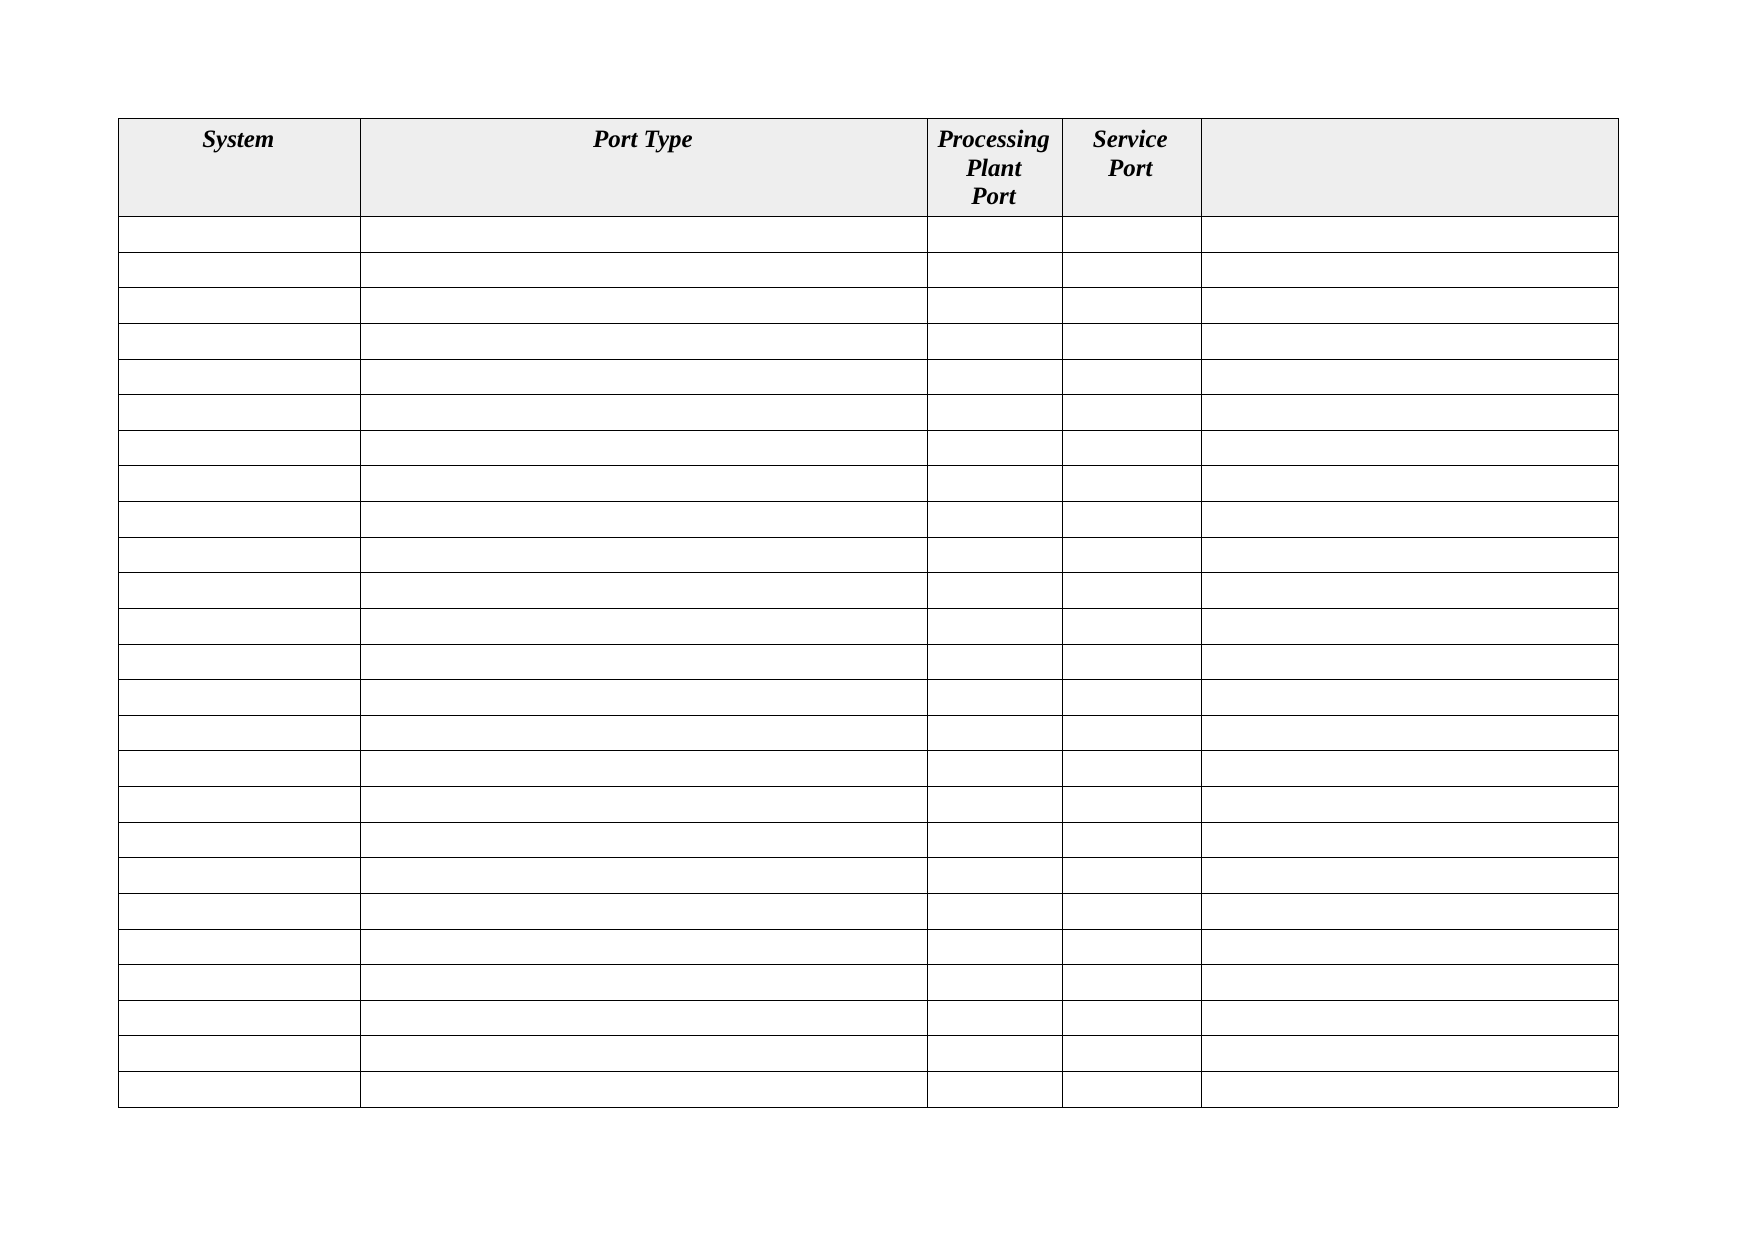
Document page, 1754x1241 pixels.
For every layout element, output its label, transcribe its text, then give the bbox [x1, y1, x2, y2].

table_cell [119, 894, 360, 928]
table_cell [1202, 288, 1618, 323]
table_cell [1202, 253, 1618, 287]
table_cell [361, 823, 927, 857]
table_cell [119, 360, 360, 394]
table_cell [1202, 395, 1618, 430]
table_cell [1063, 431, 1201, 465]
table_cell [928, 858, 1062, 893]
table_cell [361, 609, 927, 643]
table_cell [928, 431, 1062, 465]
table_cell [361, 395, 927, 430]
table_cell [1063, 360, 1201, 394]
table_cell [1202, 716, 1618, 750]
table_cell [1202, 217, 1618, 252]
table_cell [1202, 965, 1618, 1000]
table_cell [1063, 1001, 1201, 1035]
table_cell [1202, 1036, 1618, 1071]
table_cell [119, 217, 360, 252]
table_cell [119, 823, 360, 857]
table_cell [119, 466, 360, 501]
table_cell [1063, 324, 1201, 358]
table_cell [119, 324, 360, 358]
table_cell [361, 538, 927, 572]
table_cell [1063, 573, 1201, 608]
table_cell [1063, 751, 1201, 786]
table_cell [1202, 1072, 1618, 1107]
table_cell [1202, 823, 1618, 857]
table_cell [119, 395, 360, 430]
table_cell [361, 217, 927, 252]
table_cell [1202, 1001, 1618, 1035]
table_cell [928, 823, 1062, 857]
table_cell [1202, 787, 1618, 822]
table_cell [361, 502, 927, 537]
table_cell [928, 609, 1062, 643]
table_cell [361, 324, 927, 358]
table_header [1202, 119, 1618, 216]
table_cell [1063, 253, 1201, 287]
table_cell [119, 930, 360, 964]
table_cell [1063, 823, 1201, 857]
table_cell [1202, 894, 1618, 928]
table_cell [1063, 466, 1201, 501]
table_cell [361, 1001, 927, 1035]
table_cell [928, 965, 1062, 1000]
table_cell [928, 360, 1062, 394]
table_cell [361, 466, 927, 501]
table_cell [361, 894, 927, 928]
table_cell [1063, 716, 1201, 750]
table_cell [928, 217, 1062, 252]
table_cell [928, 787, 1062, 822]
table_cell [1063, 645, 1201, 679]
table_cell [1063, 288, 1201, 323]
table_cell [1202, 930, 1618, 964]
table_cell [928, 466, 1062, 501]
table_cell [928, 1036, 1062, 1071]
table_cell [1202, 466, 1618, 501]
table_cell [1063, 502, 1201, 537]
table_cell [361, 858, 927, 893]
table_cell [1063, 609, 1201, 643]
table_cell [1063, 894, 1201, 928]
table_cell [1202, 431, 1618, 465]
table_cell [1202, 324, 1618, 358]
table_cell [928, 395, 1062, 430]
table_cell [928, 288, 1062, 323]
table_header Processing Plant Port [928, 119, 1062, 216]
table_cell [361, 930, 927, 964]
table_cell [1063, 538, 1201, 572]
table_cell [928, 716, 1062, 750]
table_cell [1063, 217, 1201, 252]
table_cell [1063, 858, 1201, 893]
table_cell [119, 680, 360, 715]
table_cell [119, 965, 360, 1000]
table_cell [361, 751, 927, 786]
table_cell [1063, 930, 1201, 964]
table_cell [361, 288, 927, 323]
table_cell [1202, 502, 1618, 537]
table_cell [1202, 609, 1618, 643]
table_cell [119, 716, 360, 750]
table_cell [361, 253, 927, 287]
table_cell [928, 538, 1062, 572]
table_cell [119, 645, 360, 679]
table_cell [1202, 680, 1618, 715]
table_cell [1202, 538, 1618, 572]
table_cell [928, 253, 1062, 287]
table_cell [928, 751, 1062, 786]
table_cell [119, 502, 360, 537]
table_cell [119, 1036, 360, 1071]
table_cell [119, 858, 360, 893]
table_cell [1202, 858, 1618, 893]
table_cell [361, 1036, 927, 1071]
table_cell [928, 680, 1062, 715]
table_header System [119, 119, 360, 216]
table_cell [119, 573, 360, 608]
table_cell [1202, 573, 1618, 608]
table_cell [1063, 965, 1201, 1000]
table_cell [119, 288, 360, 323]
table_cell [1063, 395, 1201, 430]
table_cell [1063, 680, 1201, 715]
table_cell [119, 1001, 360, 1035]
table_cell [1202, 645, 1618, 679]
table_cell [119, 431, 360, 465]
table_cell [928, 894, 1062, 928]
table_cell [1063, 787, 1201, 822]
table_cell [1202, 751, 1618, 786]
table_cell [361, 645, 927, 679]
table_cell [1063, 1072, 1201, 1107]
table_cell [361, 680, 927, 715]
table_cell [928, 502, 1062, 537]
table_cell [928, 645, 1062, 679]
table_cell [1202, 360, 1618, 394]
table_cell [361, 1072, 927, 1107]
table_cell [361, 431, 927, 465]
table_cell [928, 1072, 1062, 1107]
table_cell [361, 787, 927, 822]
table_cell [1063, 1036, 1201, 1071]
table_cell [119, 609, 360, 643]
table_cell [119, 538, 360, 572]
table_cell [928, 573, 1062, 608]
table_cell [119, 253, 360, 287]
table_cell [361, 965, 927, 1000]
table_cell [928, 930, 1062, 964]
table_cell [928, 1001, 1062, 1035]
table_cell [361, 360, 927, 394]
table_header Service Port [1063, 119, 1201, 216]
table_cell [928, 324, 1062, 358]
table_cell [119, 787, 360, 822]
table_cell [361, 573, 927, 608]
table_cell [361, 716, 927, 750]
table_header Port Type [361, 119, 927, 216]
table_cell [119, 751, 360, 786]
table_cell [119, 1072, 360, 1107]
